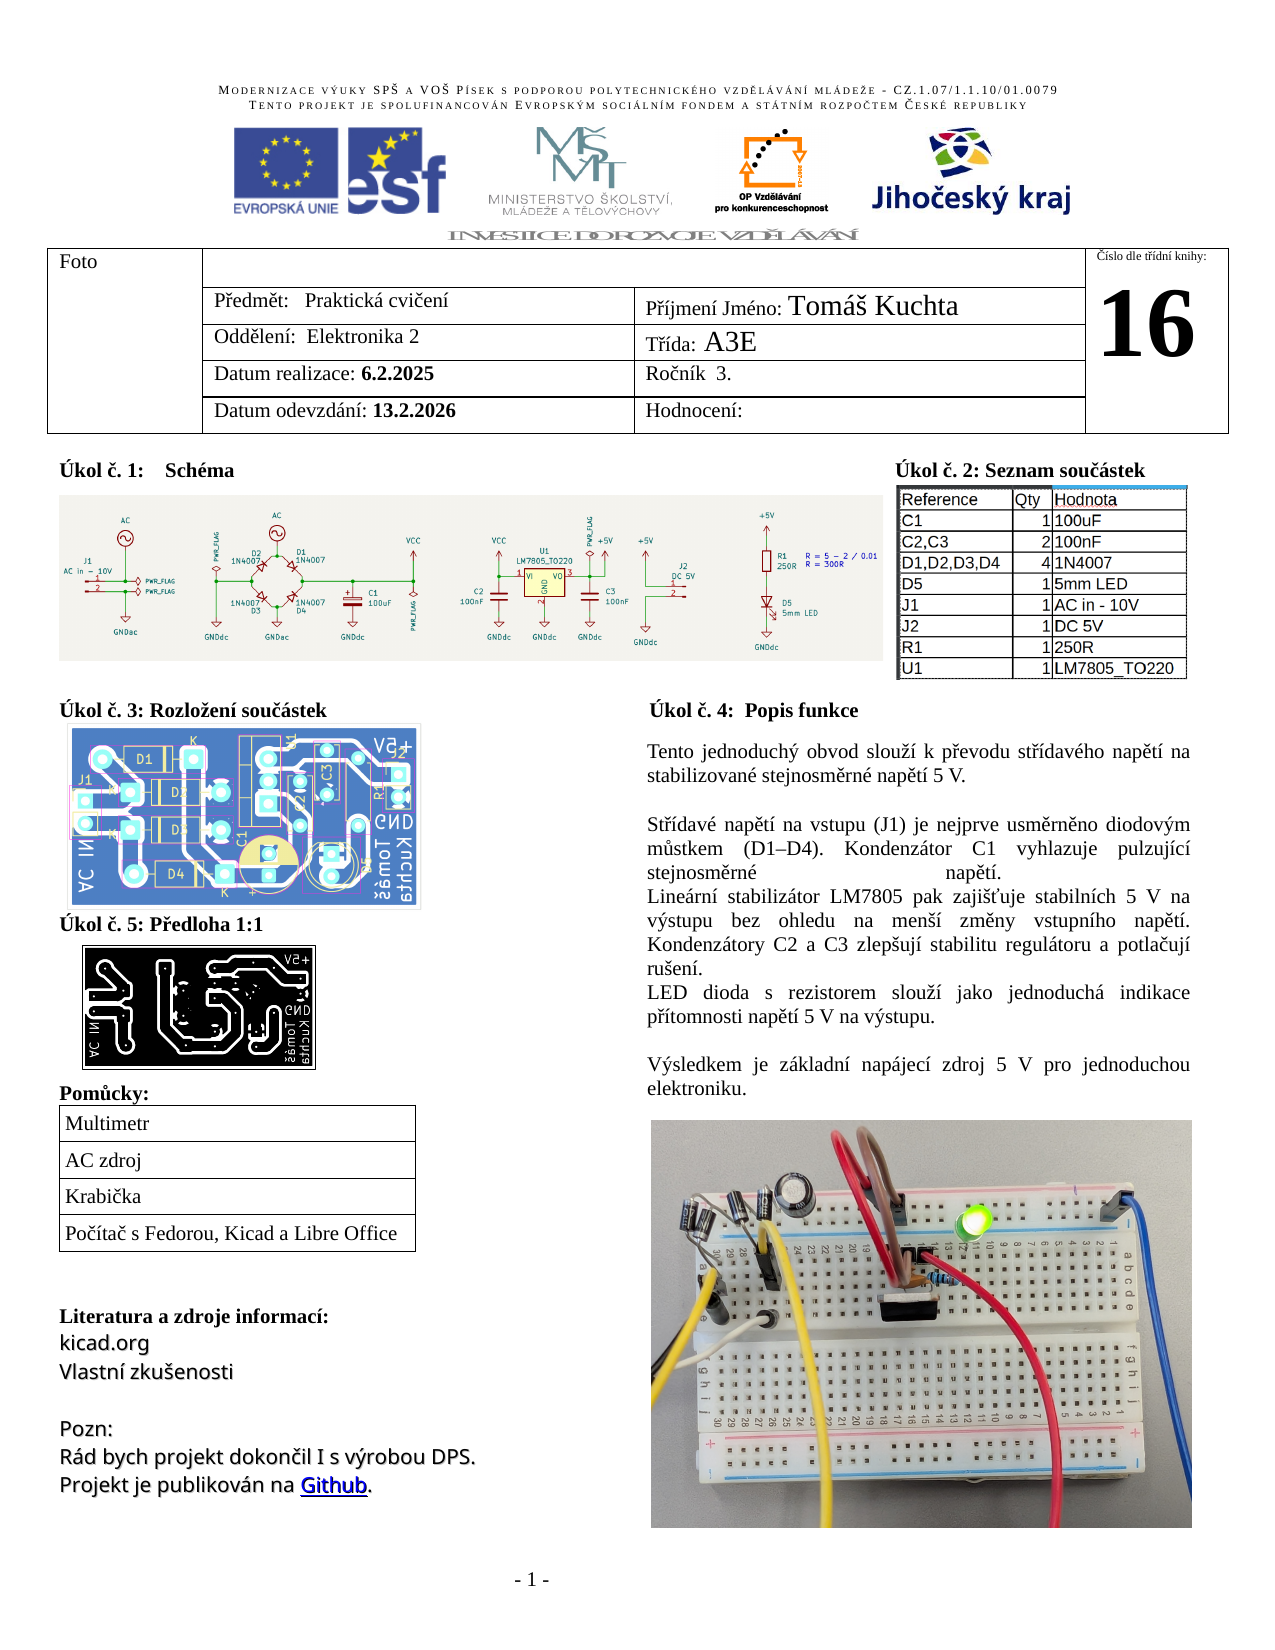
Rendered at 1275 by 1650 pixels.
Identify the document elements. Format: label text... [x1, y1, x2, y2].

text Vlastní zkušenosti [59, 1357, 651, 1385]
table_cell Hodnocení: [635, 398, 1085, 433]
text Tento projekt je spolufinancován Evropským sociálním fondem a státním rozpočtem České republiky [59, 97, 1216, 112]
table_cell Předmět: Praktická cvičení [203, 288, 634, 323]
table_header Multimetr [60, 1106, 415, 1141]
table_cell Datum realizace: 6.2.2025 [203, 361, 634, 396]
table_cell Datum odevzdání: 13.2.2026 [203, 398, 634, 433]
table_cell Počítač s Fedorou, Kicad a Libre Office [60, 1215, 415, 1251]
picture [651, 1120, 1192, 1528]
table_cell Ročník 3. [635, 361, 1085, 396]
text [1192, 1328, 1216, 1357]
subtitle Úkol č. 5: Předloha 1:1 [59, 912, 1216, 936]
table_cell Krabička [60, 1179, 415, 1214]
picture [59, 495, 884, 661]
table_header Číslo dle třídní knihy: 16 [1086, 249, 1228, 433]
text [1192, 1414, 1216, 1499]
subtitle Pomůcky: [59, 1081, 1216, 1104]
table_cell Příjmení Jméno: Tomáš Kuchta [635, 288, 1085, 323]
picture [896, 485, 1188, 680]
table_cell Oddělení: Elektronika 2 [203, 325, 634, 360]
subtitle Úkol č. 3: Rozložení součástek Úkol č. 4: Popis funkce [59, 698, 1216, 722]
text Pozn: Rád bych projekt dokončil I s výrobou DPS. Projekt je publikován na Github. [59, 1414, 651, 1499]
table_cell Třída: A3E [635, 325, 1085, 360]
table_header Foto [48, 249, 202, 433]
subtitle Literatura a zdroje informací: [59, 1304, 651, 1328]
text [1192, 1357, 1216, 1385]
text Modernizace výuky SPŠ a VOŠ Písek s podporou polytechnického vzdělávání mládeže - CZ.1.07/1.1.10/01.0079 [59, 83, 1216, 97]
table_cell AC zdroj [60, 1142, 415, 1178]
text kicad.org [59, 1328, 651, 1357]
table_header [203, 249, 1085, 287]
subtitle Úkol č. 1: Schéma Úkol č. 2: Seznam součástek [59, 458, 1216, 482]
picture [65, 721, 423, 912]
